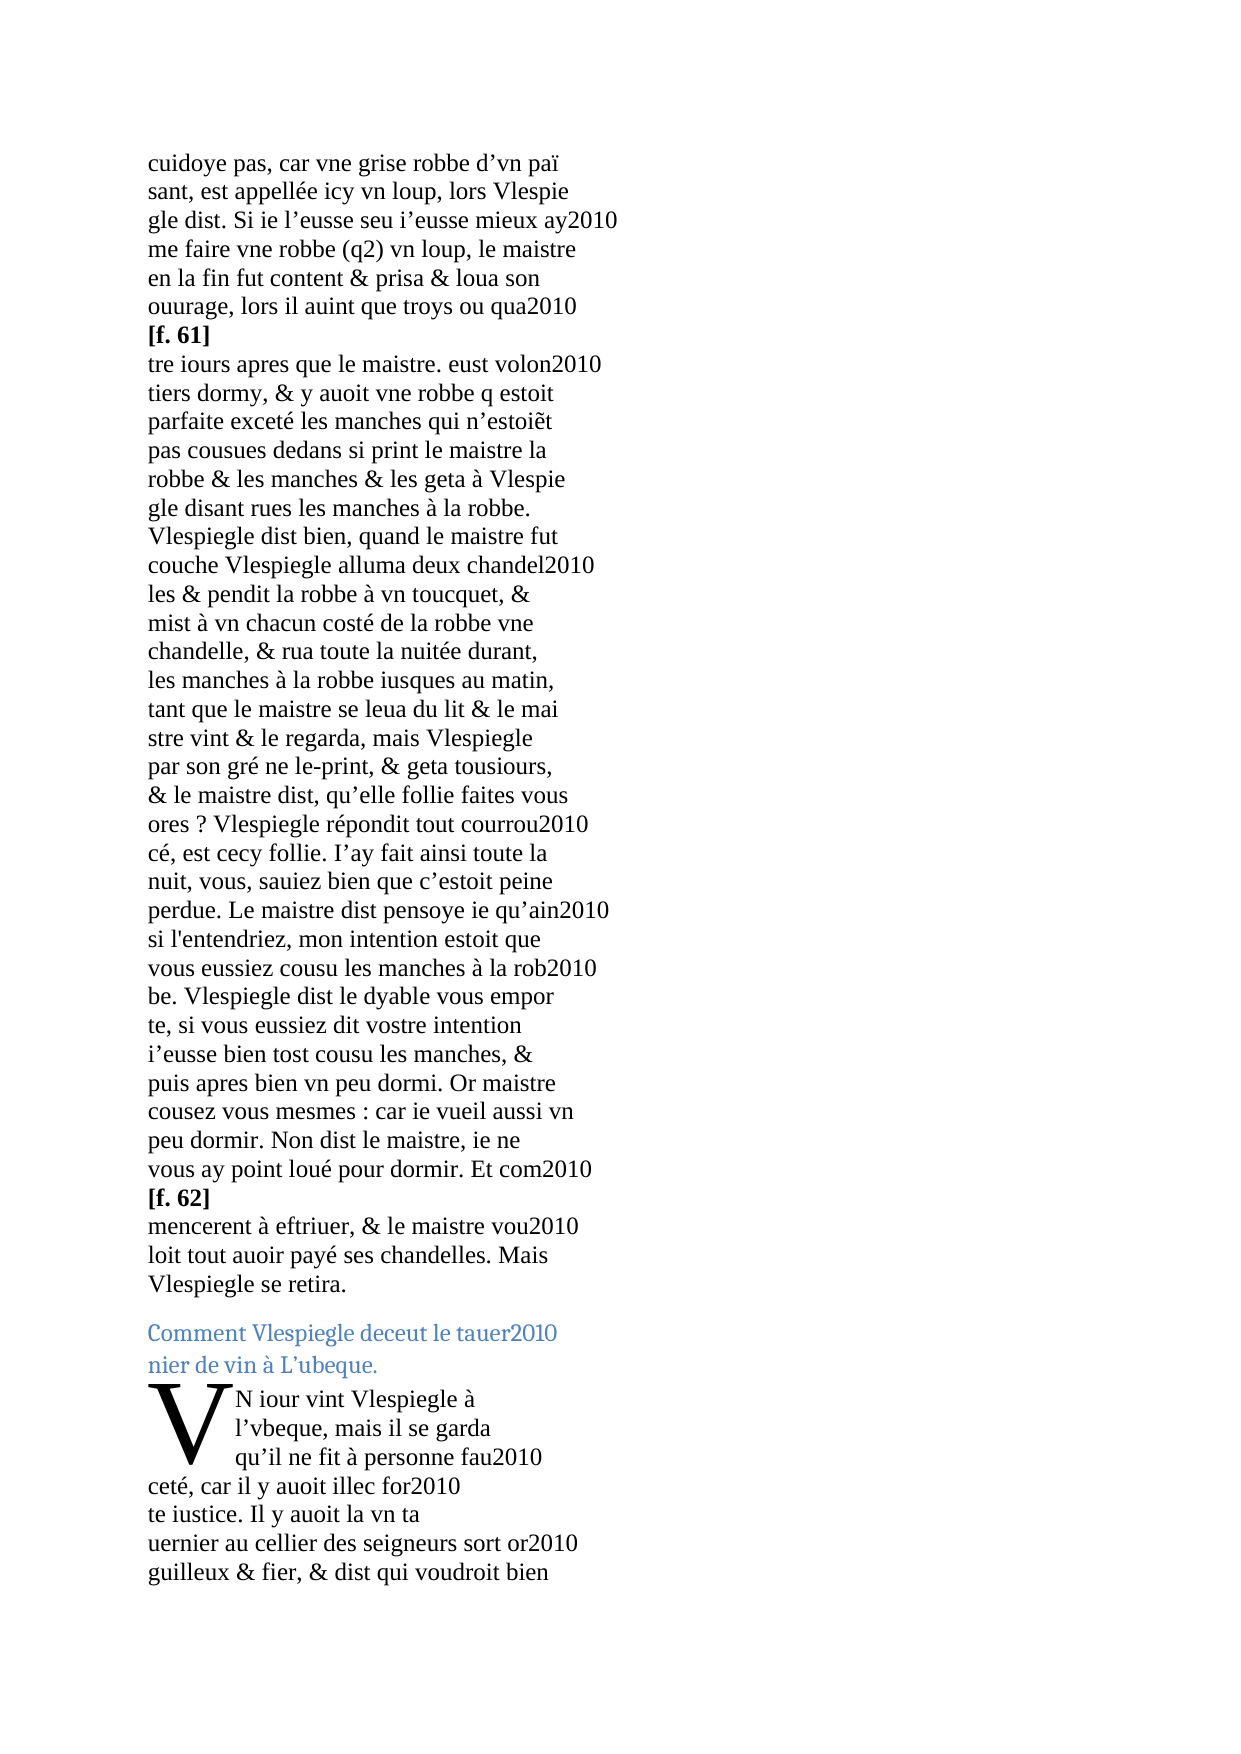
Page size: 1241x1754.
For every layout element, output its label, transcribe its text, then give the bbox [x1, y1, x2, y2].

subtitle Comment Vlespiegle deceut le tauer2010 nier de vin à L’ubeque. [148, 1318, 1093, 1380]
text cuidoye pas, car vne grise robbe d’vn paï sant, est appellée icy vn loup, lors Vlespie gle dist. Si ie l’eusse seu i’eusse mieux ay2010 me faire vne robbe (q2) vn loup, le maistre en la fin fut content & prisa & loua son ouurage, lors il auint que troys ou qua2010 [f. 61] [148, 148, 1093, 349]
text tre iours apres que le maistre. eust volon2010 tiers dormy, & y auoit vne robbe q estoit parfaite exceté les manches qui n’estoiẽt pas cousues dedans si print le maistre la robbe & les manches & les geta à Vlespie gle disant rues les manches à la robbe. Vlespiegle dist bien, quand le maistre fut couche Vlespiegle alluma deux chandel2010 les & pendit la robbe à vn toucquet, & mist à vn chacun costé de la robbe vne chandelle, & rua toute la nuitée durant, les manches à la robbe iusques au matin, tant que le maistre se leua du lit & le mai stre vint & le regarda, mais Vlespiegle par son gré ne le-print, & geta tousiours, & le maistre dist, qu’elle follie faites vous ores ? Vlespiegle répondit tout courrou2010 cé, est cecy follie. I’ay fait ainsi toute la nuit, vous, sauiez bien que c’estoit peine perdue. Le maistre dist pensoye ie qu’ain2010 si l'entendriez, mon intention estoit que vous eussiez cousu les manches à la rob2010 be. Vlespiegle dist le dyable vous empor te, si vous eussiez dit vostre intention i’eusse bien tost cousu les manches, & puis apres bien vn peu dormi. Or maistre cousez vous mesmes : car ie vueil aussi vn peu dormir. Non dist le maistre, ie ne vous ay point loué pour dormir. Et com2010 [f. 62] [148, 349, 1093, 1211]
text mencerent à eftriuer, & le maistre vou2010 loit tout auoir payé ses chandelles. Mais Vlespiegle se retira. [148, 1211, 1093, 1298]
text VN iour vint Vlespiegle à l’vbeque, mais il se garda qu’il ne fit à personne fau2010 ceté, car il y auoit illec for2010 te iustice. Il y auoit la vn ta uernier au cellier des seigneurs sort or2010 guilleux & fier, & dist qui voudroit bien veoir homme qui le sauroit tromper & moquer en sagesse. Parquoy plusieurs bourgeois furent courroucez sur luy. Ce ouyt Vlespiegle, & s’auisa comment il pourroit tromper le tauernier du vin, & print deux semblables potz l’vn plain d’eau qu’il auoit caché souz son manteau, & l’autre estoit vuide, & le portoit apper tement, & s’en alla au celier & se fist tires vn pot de vin & lors il print le pot auec levin dessouz son manteau & le pot auec leau il mist appertement au bas du ton2010 neau, & que le tauernier ne le veist pas & dist combien couste le vin. Le tauernier dist que dix deniers, lors Vlespiegle dist. [f. 63] [148, 1384, 1093, 1586]
